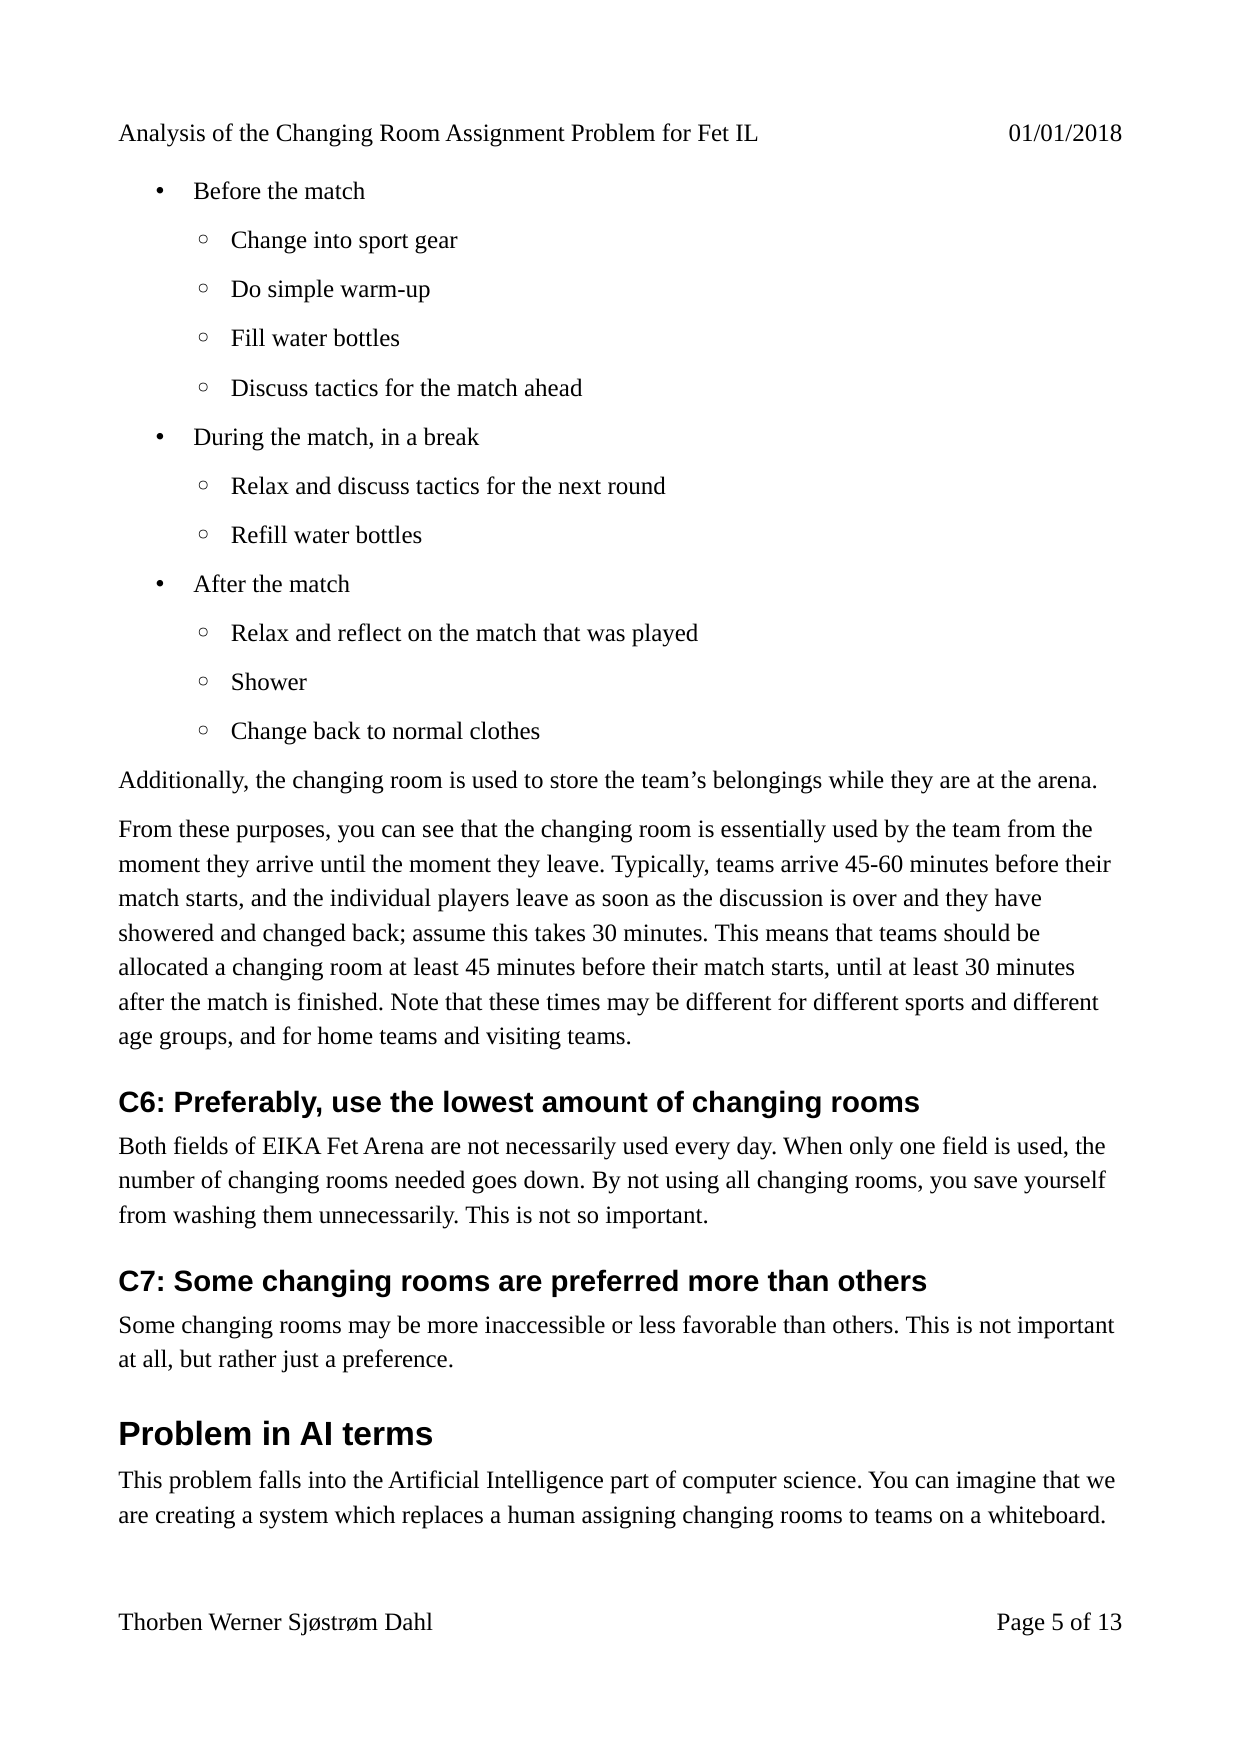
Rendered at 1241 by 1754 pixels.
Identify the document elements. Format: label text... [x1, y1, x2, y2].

list Change into sport gear [193, 225, 1122, 254]
text From these purposes, you can see that the changing room is essentially used by the team from the moment they arrive until the moment they leave. Typically, teams arrive 45-60 minutes before their match starts, and the individual players leave as soon as the discussion is over and they have showered and changed back; assume this takes 30 minutes. This means that teams should be allocated a changing room at least 45 minutes before their match starts, until at least 30 minutes after the match is finished. Note that these times may be different for different sports and different age groups, and for home teams and visiting teams. [118, 814, 1122, 1050]
text Some changing rooms may be more inaccessible or less favorable than others. This is not important at all, but rather just a preference. [118, 1310, 1122, 1373]
list Relax and discuss tactics for the next round [193, 471, 1122, 499]
list Shower [193, 667, 1122, 696]
list During the match, in a break [156, 422, 1122, 450]
text Additionally, the changing room is used to store the team’s belongings while they are at the arena. [118, 765, 1122, 794]
text This problem falls into the Artificial Intelligence part of computer science. You can imagine that we are creating a system which replaces a human assigning changing rooms to teams on a whiteboard. [118, 1465, 1122, 1528]
subtitle C6: Preferably, use the lowest amount of changing rooms [118, 1085, 1122, 1118]
text Both fields of EIKA Fet Arena are not necessarily used every day. When only one field is used, the number of changing rooms needed goes down. By not using all changing rooms, you save yourself from washing them unnecessarily. This is not so important. [118, 1131, 1122, 1229]
subtitle Problem in AI terms [118, 1414, 1122, 1453]
list Discuss tactics for the match ahead [193, 373, 1122, 401]
list After the match [156, 569, 1122, 598]
list Refill water bottles [193, 520, 1122, 548]
list Relax and reflect on the match that was played [193, 618, 1122, 647]
list Before the match [156, 176, 1122, 205]
list Fill water bottles [193, 323, 1122, 352]
subtitle C7: Some changing rooms are preferred more than others [118, 1263, 1122, 1297]
list Change back to normal clothes [193, 716, 1122, 745]
list Do simple warm-up [193, 274, 1122, 303]
